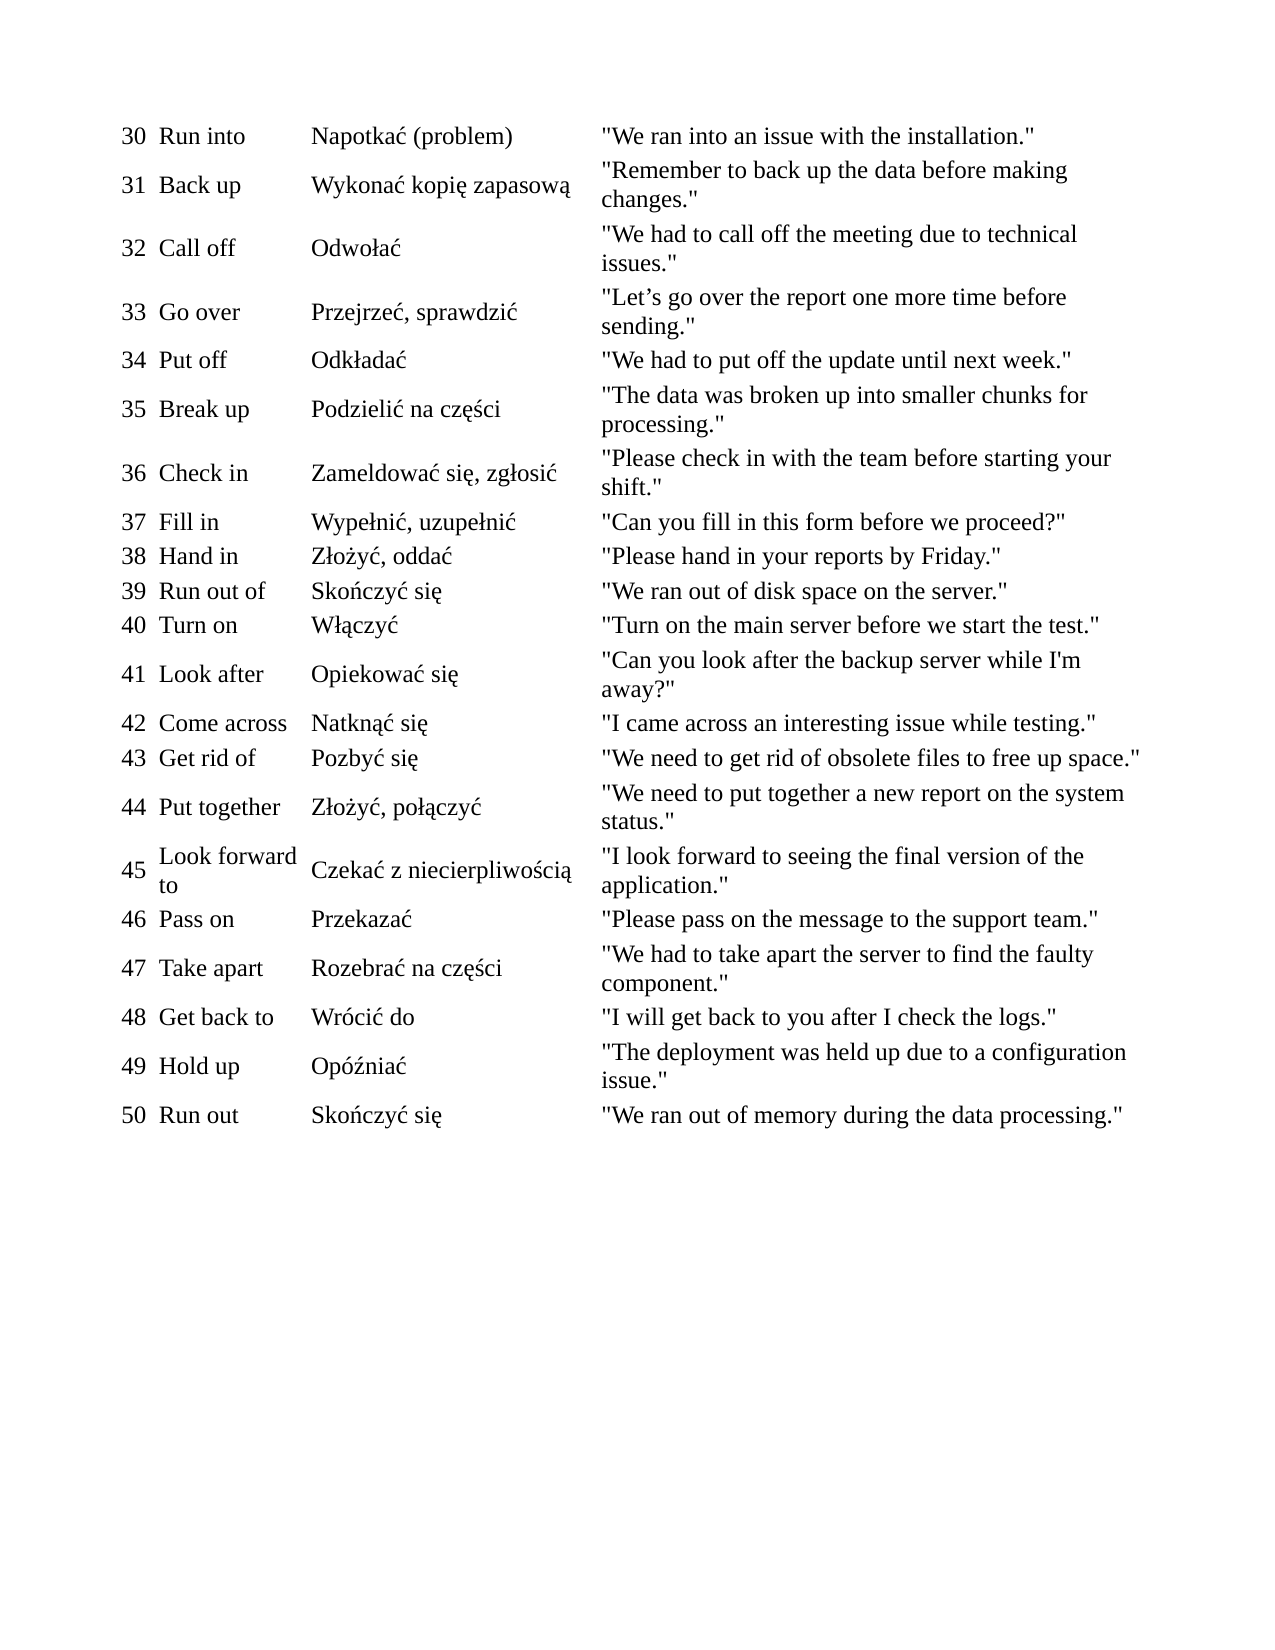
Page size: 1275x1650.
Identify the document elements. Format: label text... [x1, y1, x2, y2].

table_cell Get rid of [156, 740, 308, 775]
table_cell "We had to call off the meeting due to technical issues." [598, 216, 1157, 279]
table_cell "Turn on the main server before we start the test." [598, 608, 1157, 642]
table_cell "Please hand in your reports by Friday." [598, 539, 1157, 573]
table_cell Put together [156, 775, 308, 838]
table_cell Run out of [156, 573, 308, 608]
table_cell "We need to get rid of obsolete files to free up space." [598, 740, 1157, 775]
table_cell "I look forward to seeing the final version of the application." [598, 838, 1157, 901]
table_cell "We ran into an issue with the installation." [598, 118, 1157, 153]
table_cell "We had to take apart the server to find the faulty component." [598, 936, 1157, 999]
table_cell Hold up [156, 1034, 308, 1097]
table_cell Go over [156, 279, 308, 343]
table_cell Włączyć [308, 608, 598, 642]
table_cell "Please pass on the message to the support team." [598, 901, 1157, 936]
table_cell Złożyć, połączyć [308, 775, 598, 838]
table_cell 45 [118, 838, 156, 901]
table_cell Look forward to [156, 838, 308, 901]
table_cell 38 [118, 539, 156, 573]
table_cell 48 [118, 999, 156, 1034]
table_cell Napotkać (problem) [308, 118, 598, 153]
table_cell 42 [118, 706, 156, 740]
table_cell 44 [118, 775, 156, 838]
table_cell 50 [118, 1097, 156, 1132]
table_cell Look after [156, 642, 308, 706]
table_cell Turn on [156, 608, 308, 642]
table_cell Złożyć, oddać [308, 539, 598, 573]
table_cell Get back to [156, 999, 308, 1034]
table_cell Odwołać [308, 216, 598, 279]
table_cell Break up [156, 377, 308, 441]
table_cell Back up [156, 153, 308, 216]
table_cell 39 [118, 573, 156, 608]
table_cell "I came across an interesting issue while testing." [598, 706, 1157, 740]
table_cell Take apart [156, 936, 308, 999]
table_cell 40 [118, 608, 156, 642]
table_cell Come across [156, 706, 308, 740]
table_cell 30 [118, 118, 156, 153]
table_cell Check in [156, 441, 308, 504]
table_cell Natknąć się [308, 706, 598, 740]
table_cell Wrócić do [308, 999, 598, 1034]
table_cell 36 [118, 441, 156, 504]
table_cell Skończyć się [308, 1097, 598, 1132]
table_cell "Remember to back up the data before making changes." [598, 153, 1157, 216]
table_cell 49 [118, 1034, 156, 1097]
table_cell Skończyć się [308, 573, 598, 608]
table_cell "The deployment was held up due to a configuration issue." [598, 1034, 1157, 1097]
table_cell "We ran out of disk space on the server." [598, 573, 1157, 608]
table_cell "I will get back to you after I check the logs." [598, 999, 1157, 1034]
table_cell Wykonać kopię zapasową [308, 153, 598, 216]
table_cell Przekazać [308, 901, 598, 936]
table_cell 31 [118, 153, 156, 216]
table_cell 41 [118, 642, 156, 706]
table_cell "We ran out of memory during the data processing." [598, 1097, 1157, 1132]
table_cell 37 [118, 504, 156, 538]
table_cell 47 [118, 936, 156, 999]
table_cell "Let’s go over the report one more time before sending." [598, 279, 1157, 343]
table_cell "We need to put together a new report on the system status." [598, 775, 1157, 838]
table_cell Run into [156, 118, 308, 153]
table_cell Call off [156, 216, 308, 279]
table_cell Zameldować się, zgłosić [308, 441, 598, 504]
table_cell Czekać z niecierpliwością [308, 838, 598, 901]
table_cell Przejrzeć, sprawdzić [308, 279, 598, 343]
table_cell 43 [118, 740, 156, 775]
table_cell Hand in [156, 539, 308, 573]
table_cell Podzielić na części [308, 377, 598, 441]
table_cell Rozebrać na części [308, 936, 598, 999]
table_cell 33 [118, 279, 156, 343]
table_cell "Can you look after the backup server while I'm away?" [598, 642, 1157, 706]
table_cell Pozbyć się [308, 740, 598, 775]
table_cell Opiekować się [308, 642, 598, 706]
table_cell "The data was broken up into smaller chunks for processing." [598, 377, 1157, 441]
table_cell "Please check in with the team before starting your shift." [598, 441, 1157, 504]
table_cell Fill in [156, 504, 308, 538]
table_cell "We had to put off the update until next week." [598, 343, 1157, 377]
table_cell 35 [118, 377, 156, 441]
table_cell Pass on [156, 901, 308, 936]
table_cell 34 [118, 343, 156, 377]
table_cell 32 [118, 216, 156, 279]
table_cell Odkładać [308, 343, 598, 377]
table_cell Wypełnić, uzupełnić [308, 504, 598, 538]
table_cell Opóźniać [308, 1034, 598, 1097]
table_cell 46 [118, 901, 156, 936]
table_cell "Can you fill in this form before we proceed?" [598, 504, 1157, 538]
table_cell Put off [156, 343, 308, 377]
table_cell Run out [156, 1097, 308, 1132]
